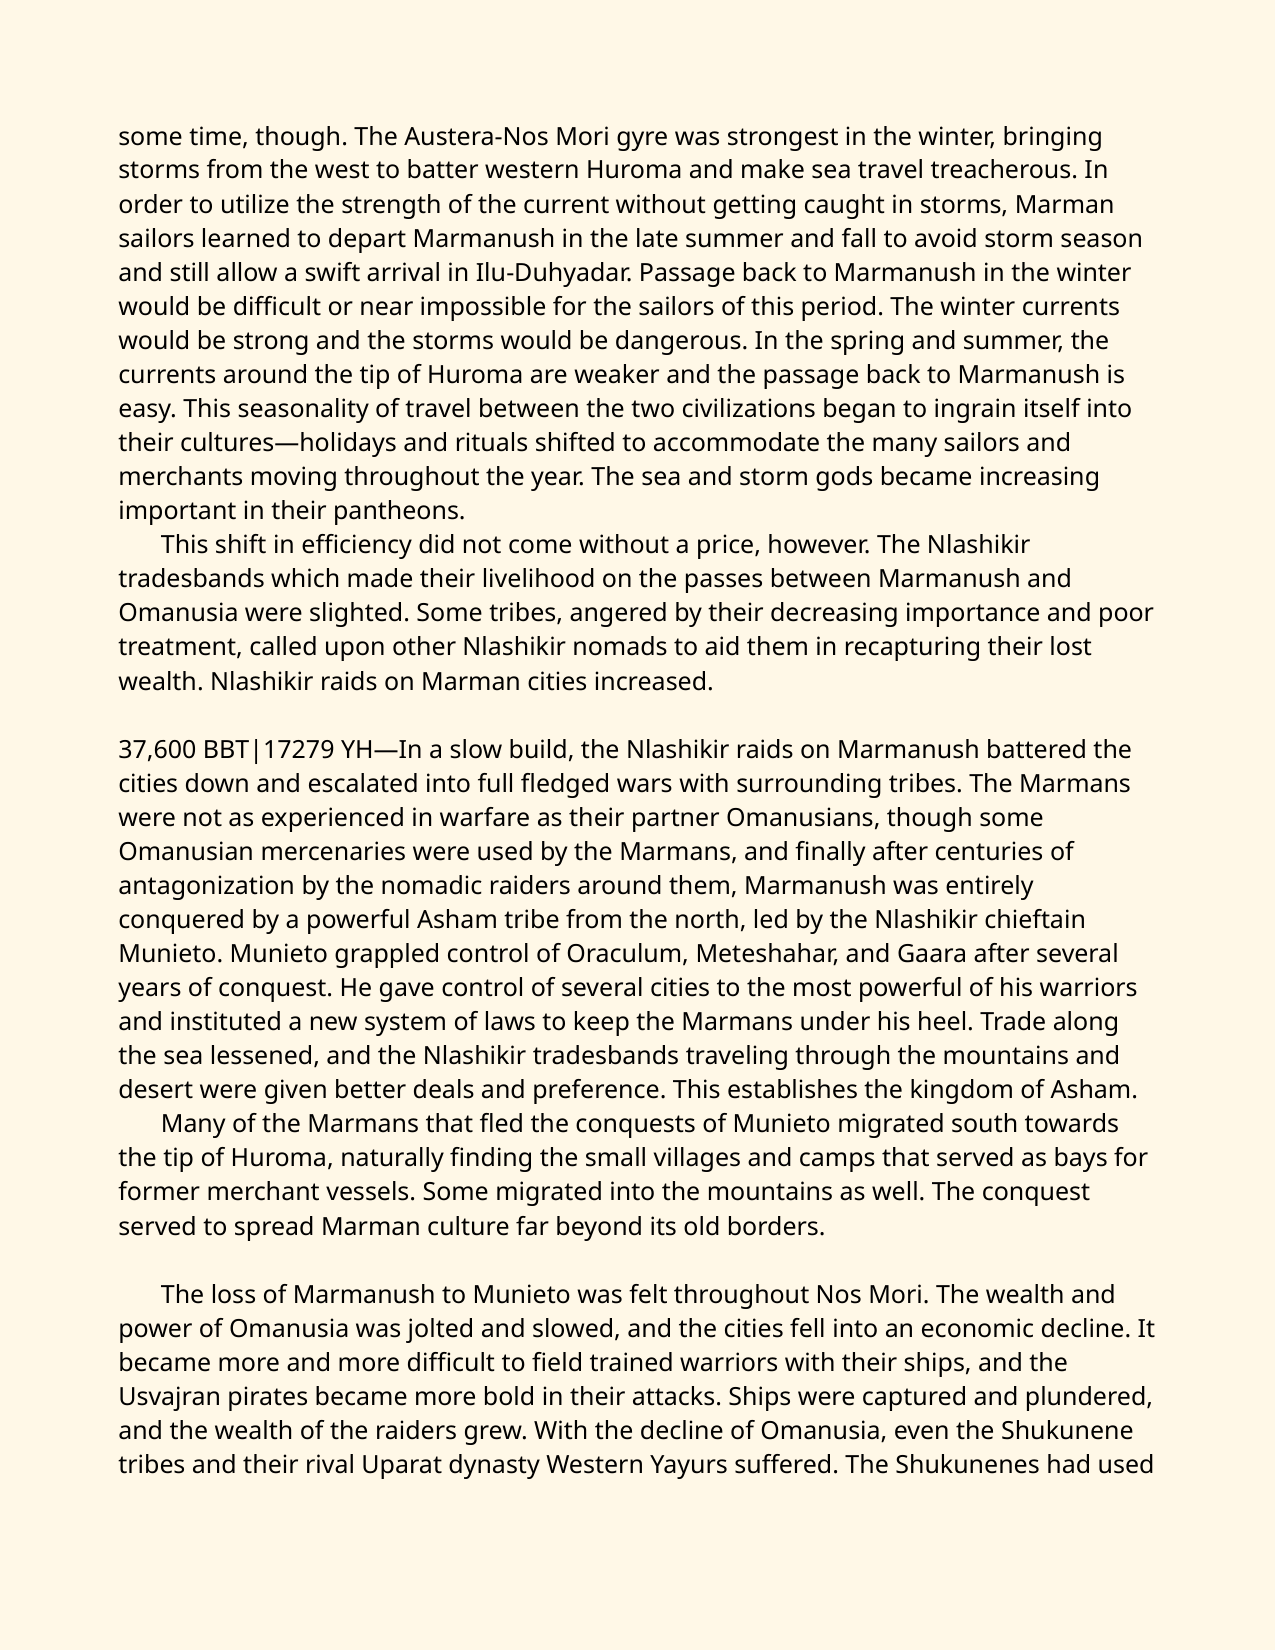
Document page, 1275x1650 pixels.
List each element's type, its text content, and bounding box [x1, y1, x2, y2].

text some time, though. The Austera-Nos Mori gyre was strongest in the winter, bringing storms from the west to batter western Huroma and make sea travel treacherous. In order to utilize the strength of the current without getting caught in storms, Marman sailors learned to depart Marmanush in the late summer and fall to avoid storm season and still allow a swift arrival in Ilu-Duhyadar. Passage back to Marmanush in the winter would be difficult or near impossible for the sailors of this period. The winter currents would be strong and the storms would be dangerous. In the spring and summer, the currents around the tip of Huroma are weaker and the passage back to Marmanush is easy. This seasonality of travel between the two civilizations began to ingrain itself into their cultures—holidays and rituals shifted to accommodate the many sailors and merchants moving throughout the year. The sea and storm gods became increasing important in their pantheons. [118, 118, 1157, 527]
text 37,600 BBT|17279 YH—In a slow build, the Nlashikir raids on Marmanush battered the cities down and escalated into full fledged wars with surrounding tribes. The Marmans were not as experienced in warfare as their partner Omanusians, though some Omanusian mercenaries were used by the Marmans, and finally after centuries of antagonization by the nomadic raiders around them, Marmanush was entirely conquered by a powerful Asham tribe from the north, led by the Nlashikir chieftain Munieto. Munieto grappled control of Oraculum, Meteshahar, and Gaara after several years of conquest. He gave control of several cities to the most powerful of his warriors and instituted a new system of laws to keep the Marmans under his heel. Trade along the sea lessened, and the Nlashikir tradesbands traveling through the mountains and desert were given better deals and preference. This establishes the kingdom of Asham. [118, 731, 1157, 1106]
text Many of the Marmans that fled the conquests of Munieto migrated south towards the tip of Huroma, naturally finding the small villages and camps that served as bays for former merchant vessels. Some migrated into the mountains as well. The conquest served to spread Marman culture far beyond its old borders. [118, 1106, 1157, 1242]
text The loss of Marmanush to Munieto was felt throughout Nos Mori. The wealth and power of Omanusia was jolted and slowed, and the cities fell into an economic decline. It became more and more difficult to field trained warriors with their ships, and the Usvajran pirates became more bold in their attacks. Ships were captured and plundered, and the wealth of the raiders grew. With the decline of Omanusia, even the Shukunene tribes and their rival Uparat dynasty Western Yayurs suffered. The Shukunenes had used [118, 1276, 1157, 1481]
text This shift in efficiency did not come without a price, however. The Nlashikir tradesbands which made their livelihood on the passes between Marmanush and Omanusia were slighted. Some tribes, angered by their decreasing importance and poor treatment, called upon other Nlashikir nomads to aid them in recapturing their lost wealth. Nlashikir raids on Marman cities increased. [118, 527, 1157, 697]
